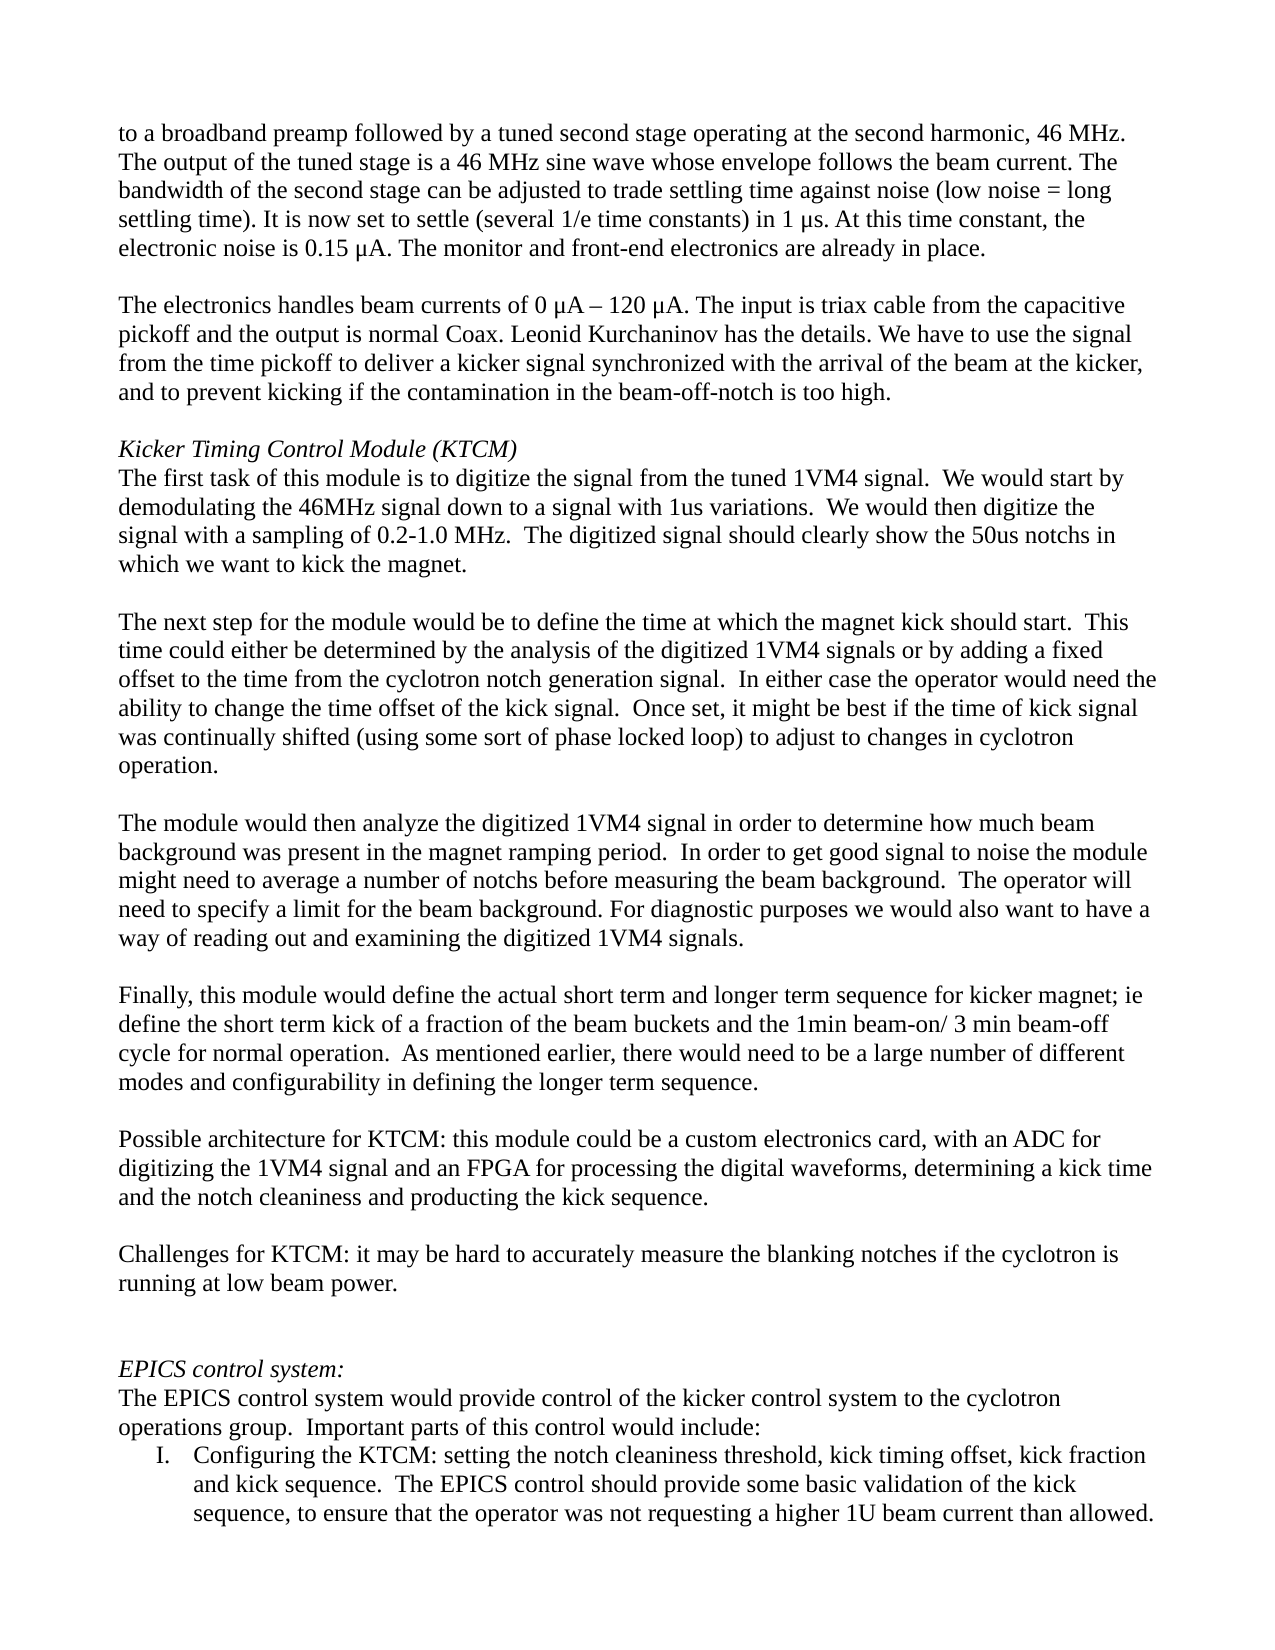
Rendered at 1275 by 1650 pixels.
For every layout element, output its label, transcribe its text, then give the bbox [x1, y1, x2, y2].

text Challenges for KTCM: it may be hard to accurately measure the blanking notches if the cyclotron is running at low beam power. [118, 1239, 1157, 1297]
text The EPICS control system would provide control of the kicker control system to the cyclotron operations group. Important parts of this control would include: [118, 1383, 1157, 1441]
text Kicker Timing Control Module (KTCM) [118, 434, 1157, 463]
list Configuring the KTCM: setting the notch cleaniness threshold, kick timing offset, kick fraction and kick sequence. The EPICS control should provide some basic validation of the kick sequence, to ensure that the operator was not requesting a higher 1U beam current than allowed. [156, 1441, 1157, 1527]
text Possible architecture for KTCM: this module could be a custom electronics card, with an ADC for digitizing the 1VM4 signal and an FPGA for processing the digital waveforms, determining a kick time and the notch cleaniness and producting the kick sequence. [118, 1124, 1157, 1211]
text The next step for the module would be to define the time at which the magnet kick should start. This time could either be determined by the analysis of the digitized 1VM4 signals or by adding a fixed offset to the time from the cyclotron notch generation signal. In either case the operator would need the ability to change the time offset of the kick signal. Once set, it might be best if the time of kick signal was continually shifted (using some sort of phase locked loop) to adjust to changes in cyclotron operation. [118, 607, 1157, 779]
text EPICS control system: [118, 1354, 1157, 1383]
text to a broadband preamp followed by a tuned second stage operating at the second harmonic, 46 MHz. The output of the tuned stage is a 46 MHz sine wave whose envelope follows the beam current. The bandwidth of the second stage can be adjusted to trade settling time against noise (low noise = long settling time). It is now set to settle (several 1/e time constants) in 1 μs. At this time constant, the electronic noise is 0.15 μA. The monitor and front-end electronics are already in place. [118, 118, 1157, 262]
text The electronics handles beam currents of 0 μA – 120 μA. The input is triax cable from the capacitive pickoff and the output is normal Coax. Leonid Kurchaninov has the details. We have to use the signal from the time pickoff to deliver a kicker signal synchronized with the arrival of the beam at the kicker, and to prevent kicking if the contamination in the beam-off-notch is too high. [118, 291, 1157, 406]
text The module would then analyze the digitized 1VM4 signal in order to determine how much beam background was present in the magnet ramping period. In order to get good signal to noise the module might need to average a number of notchs before measuring the beam background. The operator will need to specify a limit for the beam background. For diagnostic purposes we would also want to have a way of reading out and examining the digitized 1VM4 signals. [118, 808, 1157, 952]
text Finally, this module would define the actual short term and longer term sequence for kicker magnet; ie define the short term kick of a fraction of the beam buckets and the 1min beam-on/ 3 min beam-off cycle for normal operation. As mentioned earlier, there would need to be a large number of different modes and configurability in defining the longer term sequence. [118, 981, 1157, 1096]
text The first task of this module is to digitize the signal from the tuned 1VM4 signal. We would start by demodulating the 46MHz signal down to a signal with 1us variations. We would then digitize the signal with a sampling of 0.2-1.0 MHz. The digitized signal should clearly show the 50us notchs in which we want to kick the magnet. [118, 463, 1157, 578]
